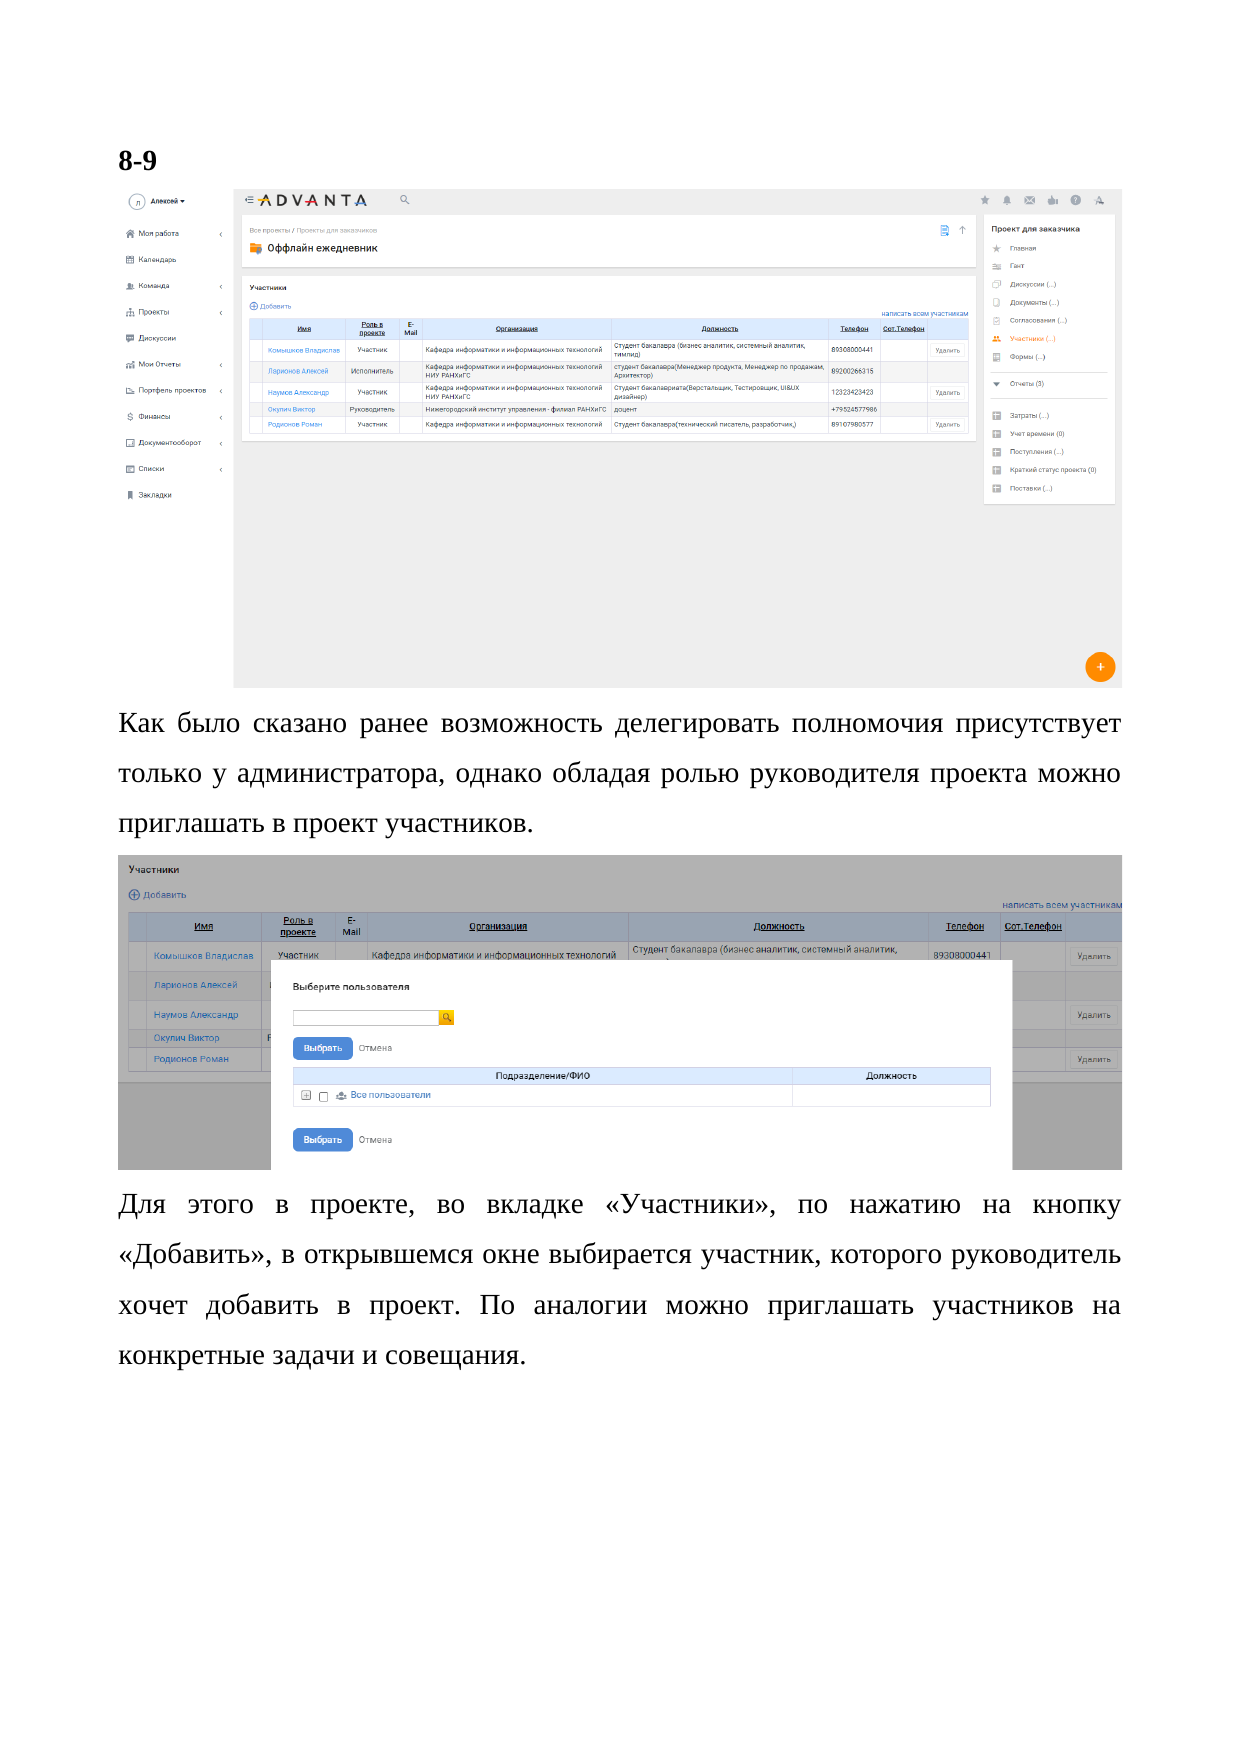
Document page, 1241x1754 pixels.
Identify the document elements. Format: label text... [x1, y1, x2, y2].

picture [118, 189, 1123, 688]
text Как было сказано ранее возможность делегировать полномочия присутствует только у администратора, однако обладая ролью руководителя проекта можно приглашать в проект участников. [118, 688, 1122, 839]
subtitle 8-9 [118, 143, 1122, 177]
picture [118, 855, 1123, 1170]
text Для этого в проекте, во вкладке «Участники», по нажатию на кнопку «Добавить», в открывшемся окне выбирается участник, которого руководитель хочет добавить в проект. По аналогии можно приглашать участников на конкретные задачи и совещания. [118, 1170, 1122, 1371]
